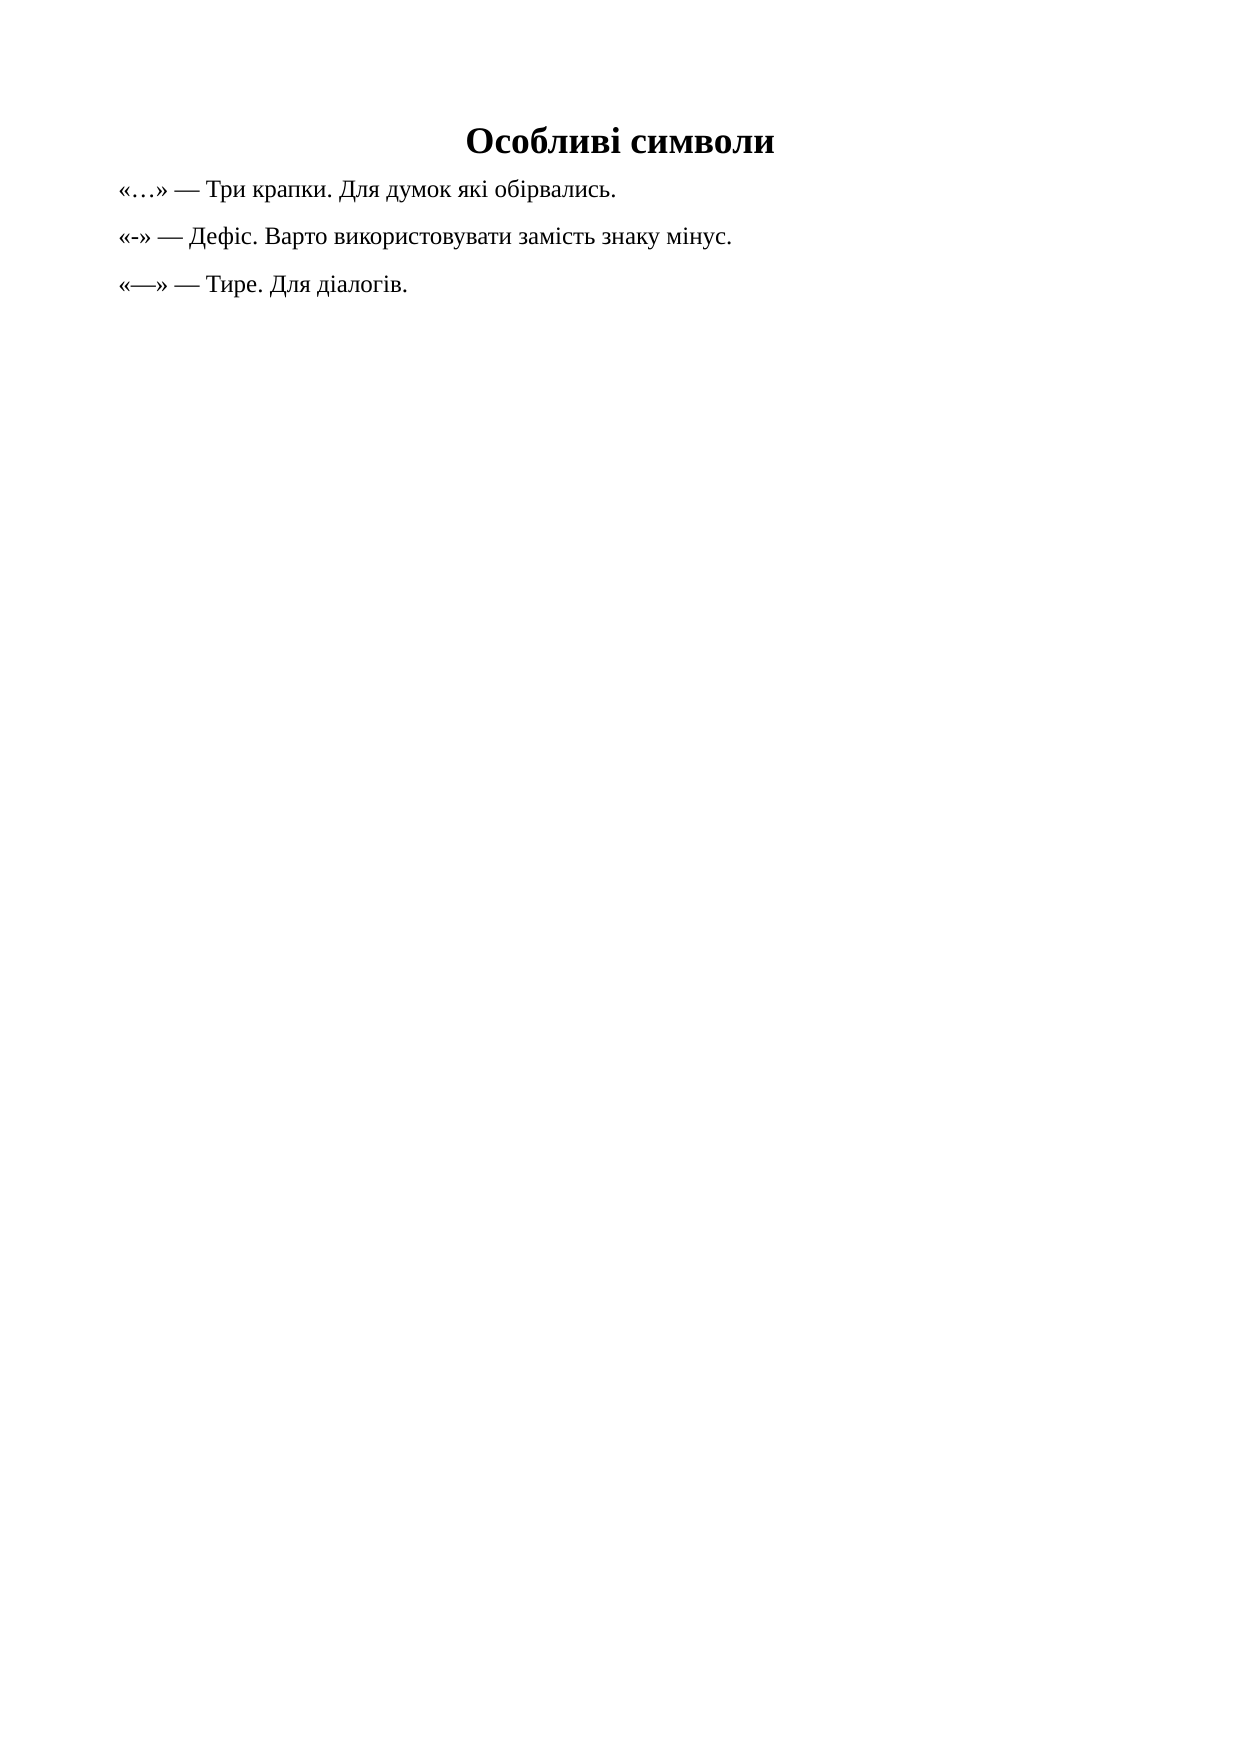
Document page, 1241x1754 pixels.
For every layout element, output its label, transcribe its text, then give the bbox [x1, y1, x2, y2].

text «…» — Три крапки. Для думок які обірвались. [118, 174, 1122, 202]
text «‐» — Дефіс. Варто використовувати замість знаку мінус. [118, 221, 1122, 250]
text «—» — Тире. Для діалогів. [118, 269, 1122, 298]
subtitle Особливі символи [118, 118, 1122, 161]
